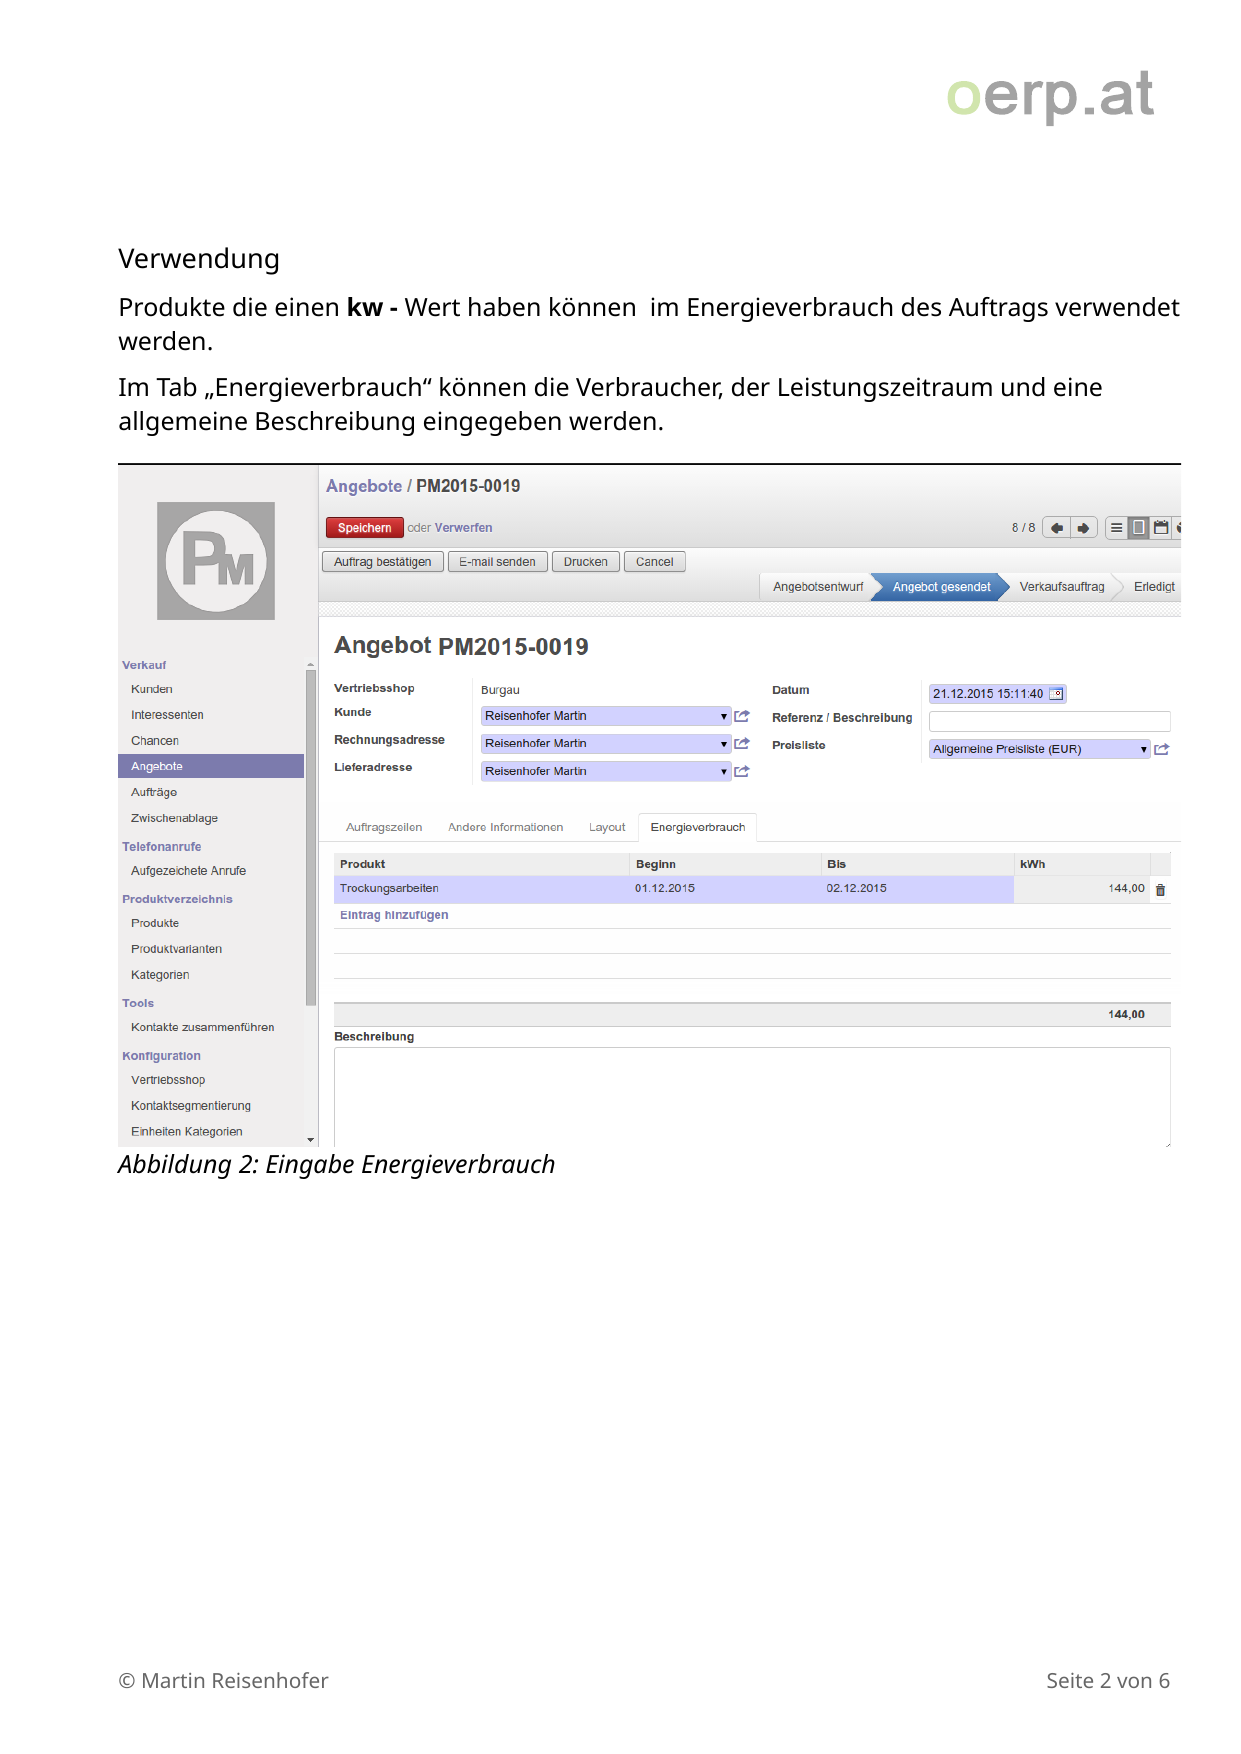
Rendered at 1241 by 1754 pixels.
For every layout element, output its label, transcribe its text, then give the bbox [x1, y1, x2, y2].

text Produkte die einen kw - Wert haben können im Energieverbrauch des Auftrags verwendet werden. [118, 289, 1181, 357]
picture [118, 463, 1182, 1147]
text Abbildung 2: Eingabe Energieverbrauch [118, 1147, 1181, 1181]
subtitle Verwendung [118, 240, 1181, 277]
text Im Tab „Energieverbrauch“ können die Verbraucher, der Leistungszeitraum und eine allgemeine Beschreibung eingegeben werden. [118, 370, 1181, 438]
